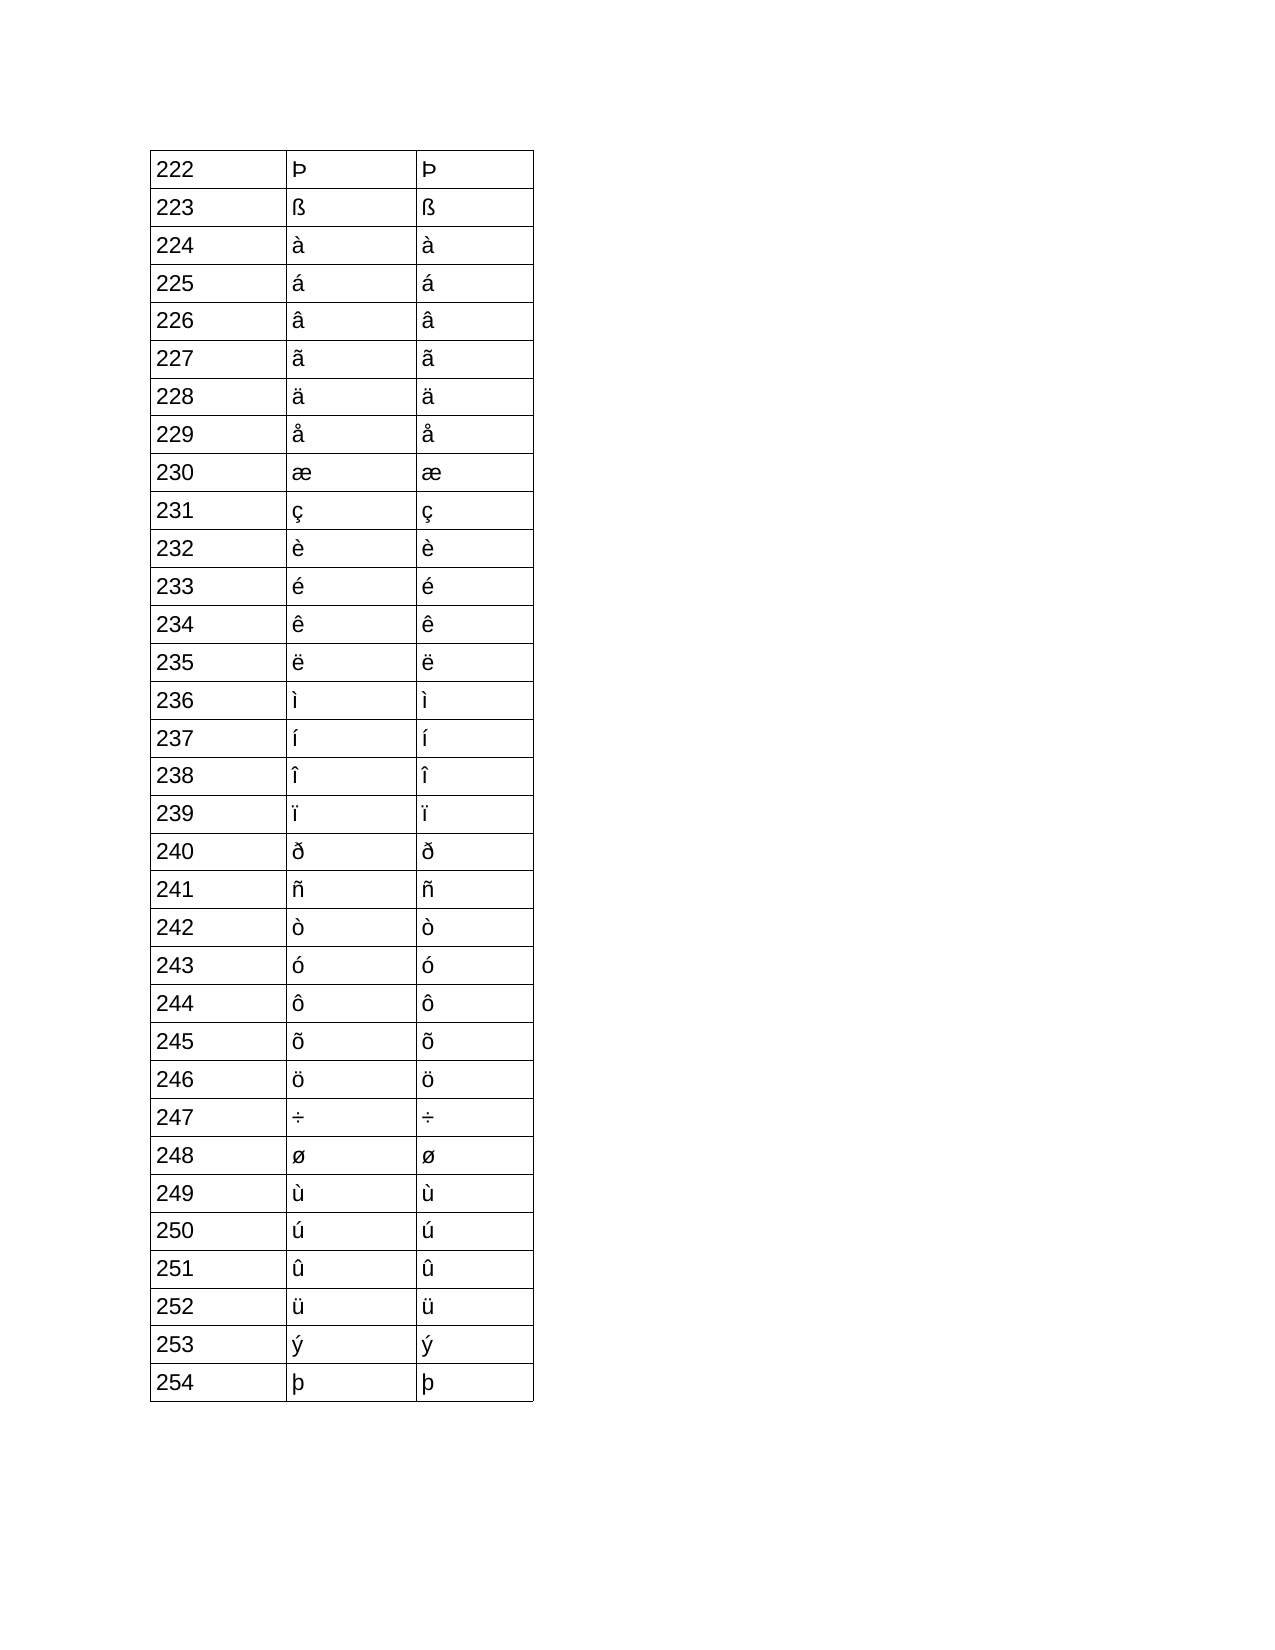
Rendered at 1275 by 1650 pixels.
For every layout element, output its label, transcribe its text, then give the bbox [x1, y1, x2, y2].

table_cell 232 [151, 530, 286, 567]
table_cell ä [417, 379, 533, 415]
table_cell ó [287, 947, 416, 984]
table_cell ï [287, 796, 416, 832]
table_cell ì [417, 682, 533, 719]
table_cell ü [287, 1289, 416, 1325]
table_cell á [417, 265, 533, 302]
table_cell é [417, 568, 533, 605]
table_cell 242 [151, 909, 286, 946]
table_cell ï [417, 796, 533, 832]
table_cell â [417, 303, 533, 339]
table_cell å [287, 416, 416, 453]
table_cell 234 [151, 606, 286, 643]
table_cell ò [417, 909, 533, 946]
table_cell ê [287, 606, 416, 643]
table_cell 251 [151, 1251, 286, 1287]
table_cell 226 [151, 303, 286, 339]
table_cell þ [417, 1364, 533, 1401]
table_cell é [287, 568, 416, 605]
table_cell ñ [287, 871, 416, 908]
table_cell 239 [151, 796, 286, 832]
table_cell ú [417, 1213, 533, 1249]
table_cell 243 [151, 947, 286, 984]
table_cell 227 [151, 341, 286, 377]
table_cell ÷ [287, 1099, 416, 1136]
table_cell ø [287, 1137, 416, 1174]
table_cell ä [287, 379, 416, 415]
table_cell î [287, 758, 416, 794]
table_cell ë [417, 644, 533, 681]
table_cell 250 [151, 1213, 286, 1249]
table_cell â [287, 303, 416, 339]
table_cell 230 [151, 454, 286, 491]
table_cell 248 [151, 1137, 286, 1174]
table_cell ü [417, 1289, 533, 1325]
table_cell 246 [151, 1061, 286, 1098]
table_cell 241 [151, 871, 286, 908]
table_cell ô [287, 985, 416, 1022]
table_cell ò [287, 909, 416, 946]
table_cell ñ [417, 871, 533, 908]
table_cell 244 [151, 985, 286, 1022]
table_cell 253 [151, 1326, 286, 1363]
table_cell þ [287, 1364, 416, 1401]
table_cell ë [287, 644, 416, 681]
table_cell á [287, 265, 416, 302]
table_cell ã [417, 341, 533, 377]
table_cell ý [287, 1326, 416, 1363]
table_cell 224 [151, 227, 286, 264]
table_cell ç [287, 492, 416, 529]
table_cell ç [417, 492, 533, 529]
table_cell ý [417, 1326, 533, 1363]
table_cell è [287, 530, 416, 567]
table_cell 237 [151, 720, 286, 757]
table_cell 229 [151, 416, 286, 453]
table_cell ø [417, 1137, 533, 1174]
table_cell 235 [151, 644, 286, 681]
table_cell æ [287, 454, 416, 491]
table_cell à [287, 227, 416, 264]
table_cell ê [417, 606, 533, 643]
table_cell ö [287, 1061, 416, 1098]
table_cell 240 [151, 834, 286, 870]
table_cell û [417, 1251, 533, 1287]
table_cell ù [287, 1175, 416, 1212]
table_cell ß [417, 189, 533, 226]
table_cell û [287, 1251, 416, 1287]
table_cell 228 [151, 379, 286, 415]
table_cell ß [287, 189, 416, 226]
table_cell è [417, 530, 533, 567]
table_cell 245 [151, 1023, 286, 1060]
table_cell à [417, 227, 533, 264]
table_cell ô [417, 985, 533, 1022]
table_cell 222 [151, 151, 286, 188]
table_cell 247 [151, 1099, 286, 1136]
table_cell 225 [151, 265, 286, 302]
table_cell 231 [151, 492, 286, 529]
table_cell 233 [151, 568, 286, 605]
table_cell ã [287, 341, 416, 377]
table_cell ú [287, 1213, 416, 1249]
table_cell æ [417, 454, 533, 491]
table_cell ó [417, 947, 533, 984]
table_cell í [287, 720, 416, 757]
table_cell 238 [151, 758, 286, 794]
table_cell 223 [151, 189, 286, 226]
table_cell 252 [151, 1289, 286, 1325]
table_cell Þ [417, 151, 533, 188]
table_cell ù [417, 1175, 533, 1212]
table_cell Þ [287, 151, 416, 188]
table_cell õ [417, 1023, 533, 1060]
table_cell õ [287, 1023, 416, 1060]
table_cell å [417, 416, 533, 453]
table_cell î [417, 758, 533, 794]
table_cell í [417, 720, 533, 757]
table_cell ÷ [417, 1099, 533, 1136]
table_cell 254 [151, 1364, 286, 1401]
table_cell ð [417, 834, 533, 870]
table_cell 236 [151, 682, 286, 719]
table_cell 249 [151, 1175, 286, 1212]
table_cell ö [417, 1061, 533, 1098]
table_cell ð [287, 834, 416, 870]
table_cell ì [287, 682, 416, 719]
